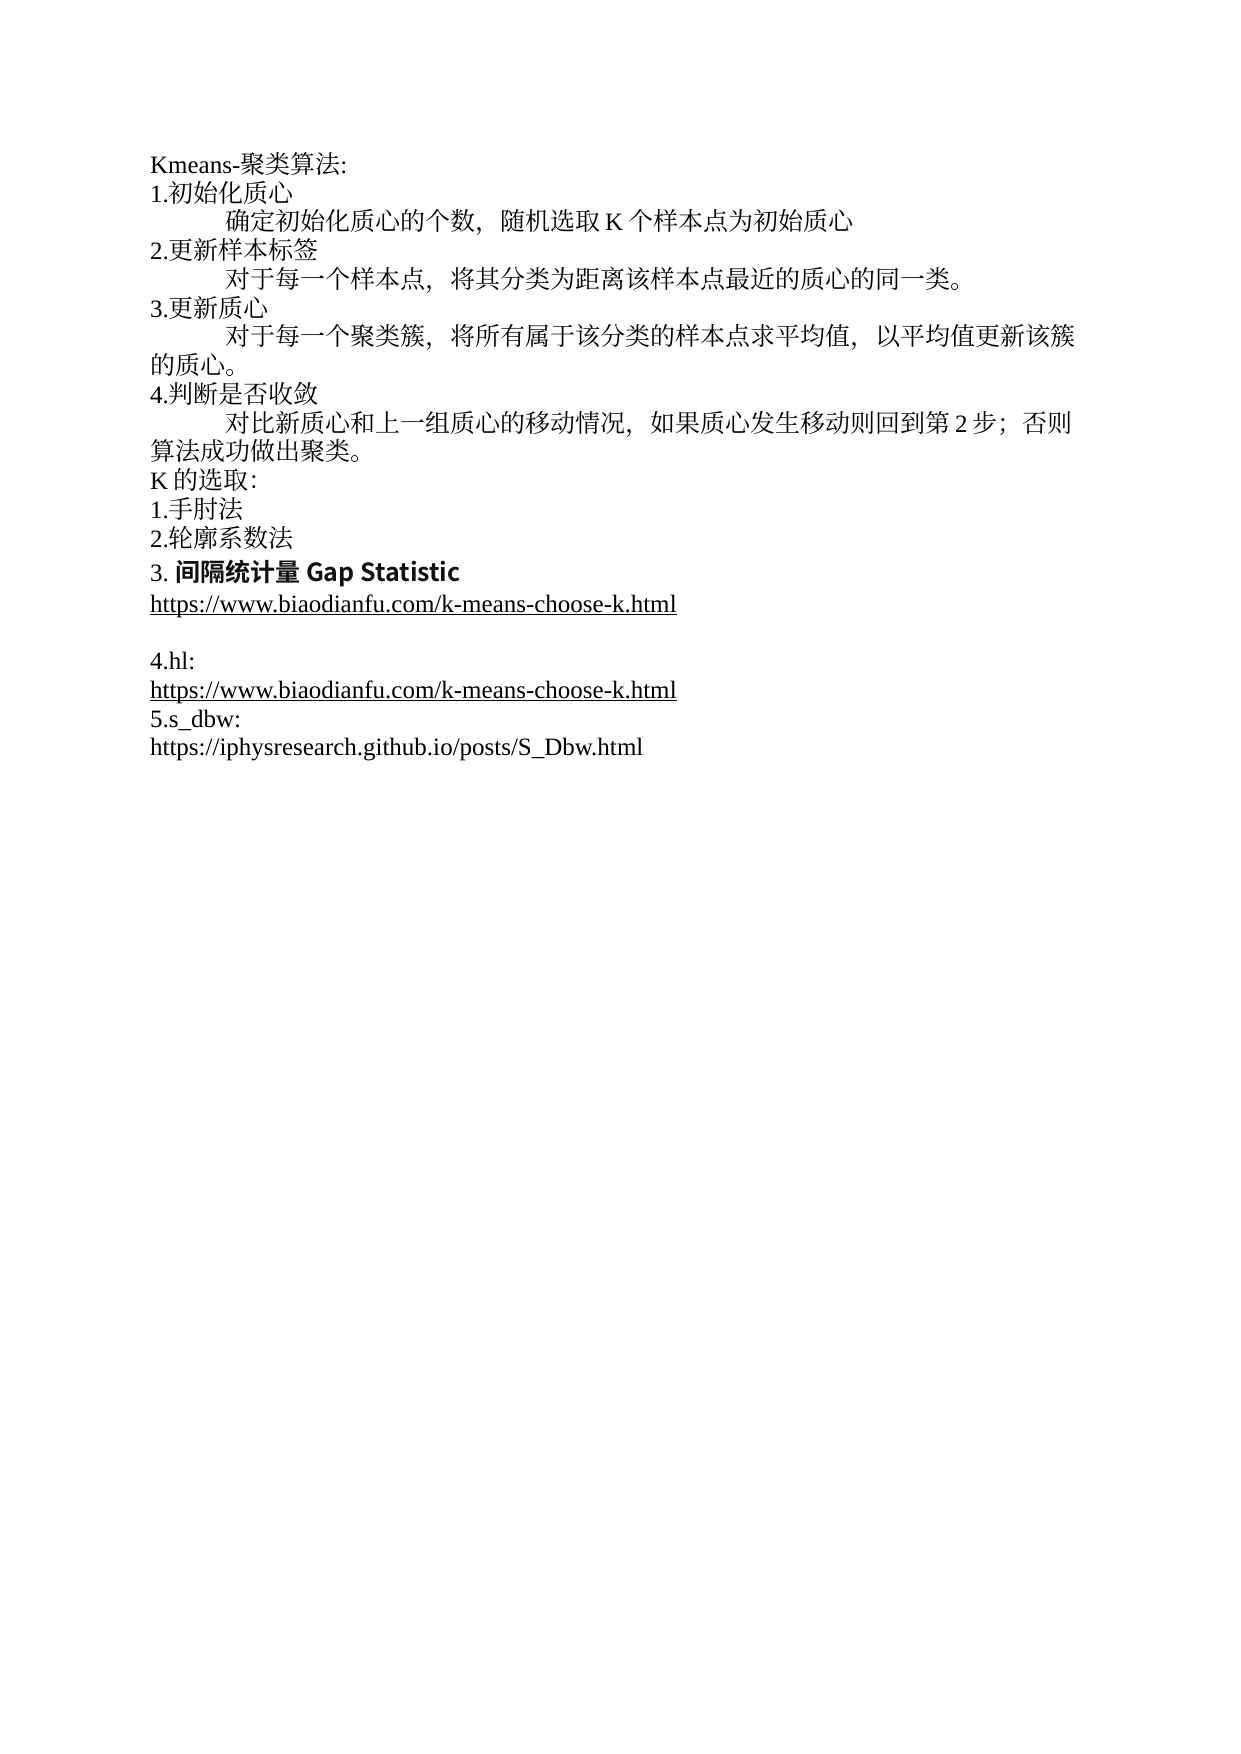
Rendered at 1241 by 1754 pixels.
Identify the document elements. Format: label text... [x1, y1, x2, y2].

text K的选取： [150, 466, 1090, 495]
text 1.初始化质心 [150, 179, 1090, 207]
text 3. 间隔统计量 Gap Statistic [150, 552, 1090, 589]
text 2.轮廓系数法 [150, 524, 1090, 552]
text 3.更新质心 [150, 294, 1090, 322]
text Kmeans-聚类算法: [150, 150, 1090, 179]
text https://iphysresearch.github.io/posts/S_Dbw.html [150, 732, 1090, 761]
text https://www.biaodianfu.com/k-means-choose-k.html [150, 675, 1090, 704]
text 2.更新样本标签 [150, 236, 1090, 265]
text 4.hl: [150, 646, 1090, 675]
text 4.判断是否收敛 [150, 380, 1090, 409]
text 5.s_dbw: [150, 704, 1090, 732]
text 确定初始化质心的个数，随机选取K个样本点为初始质心 [150, 207, 1090, 236]
text 1.手肘法 [150, 495, 1090, 524]
text 对比新质心和上一组质心的移动情况，如果质心发生移动则回到第2步；否则算法成功做出聚类。 [150, 409, 1090, 466]
text https://www.biaodianfu.com/k-means-choose-k.html [150, 589, 1090, 617]
text 对于每一个样本点，将其分类为距离该样本点最近的质心的同一类。 [150, 265, 1090, 294]
text 对于每一个聚类簇，将所有属于该分类的样本点求平均值，以平均值更新该簇的质心。 [150, 322, 1090, 380]
